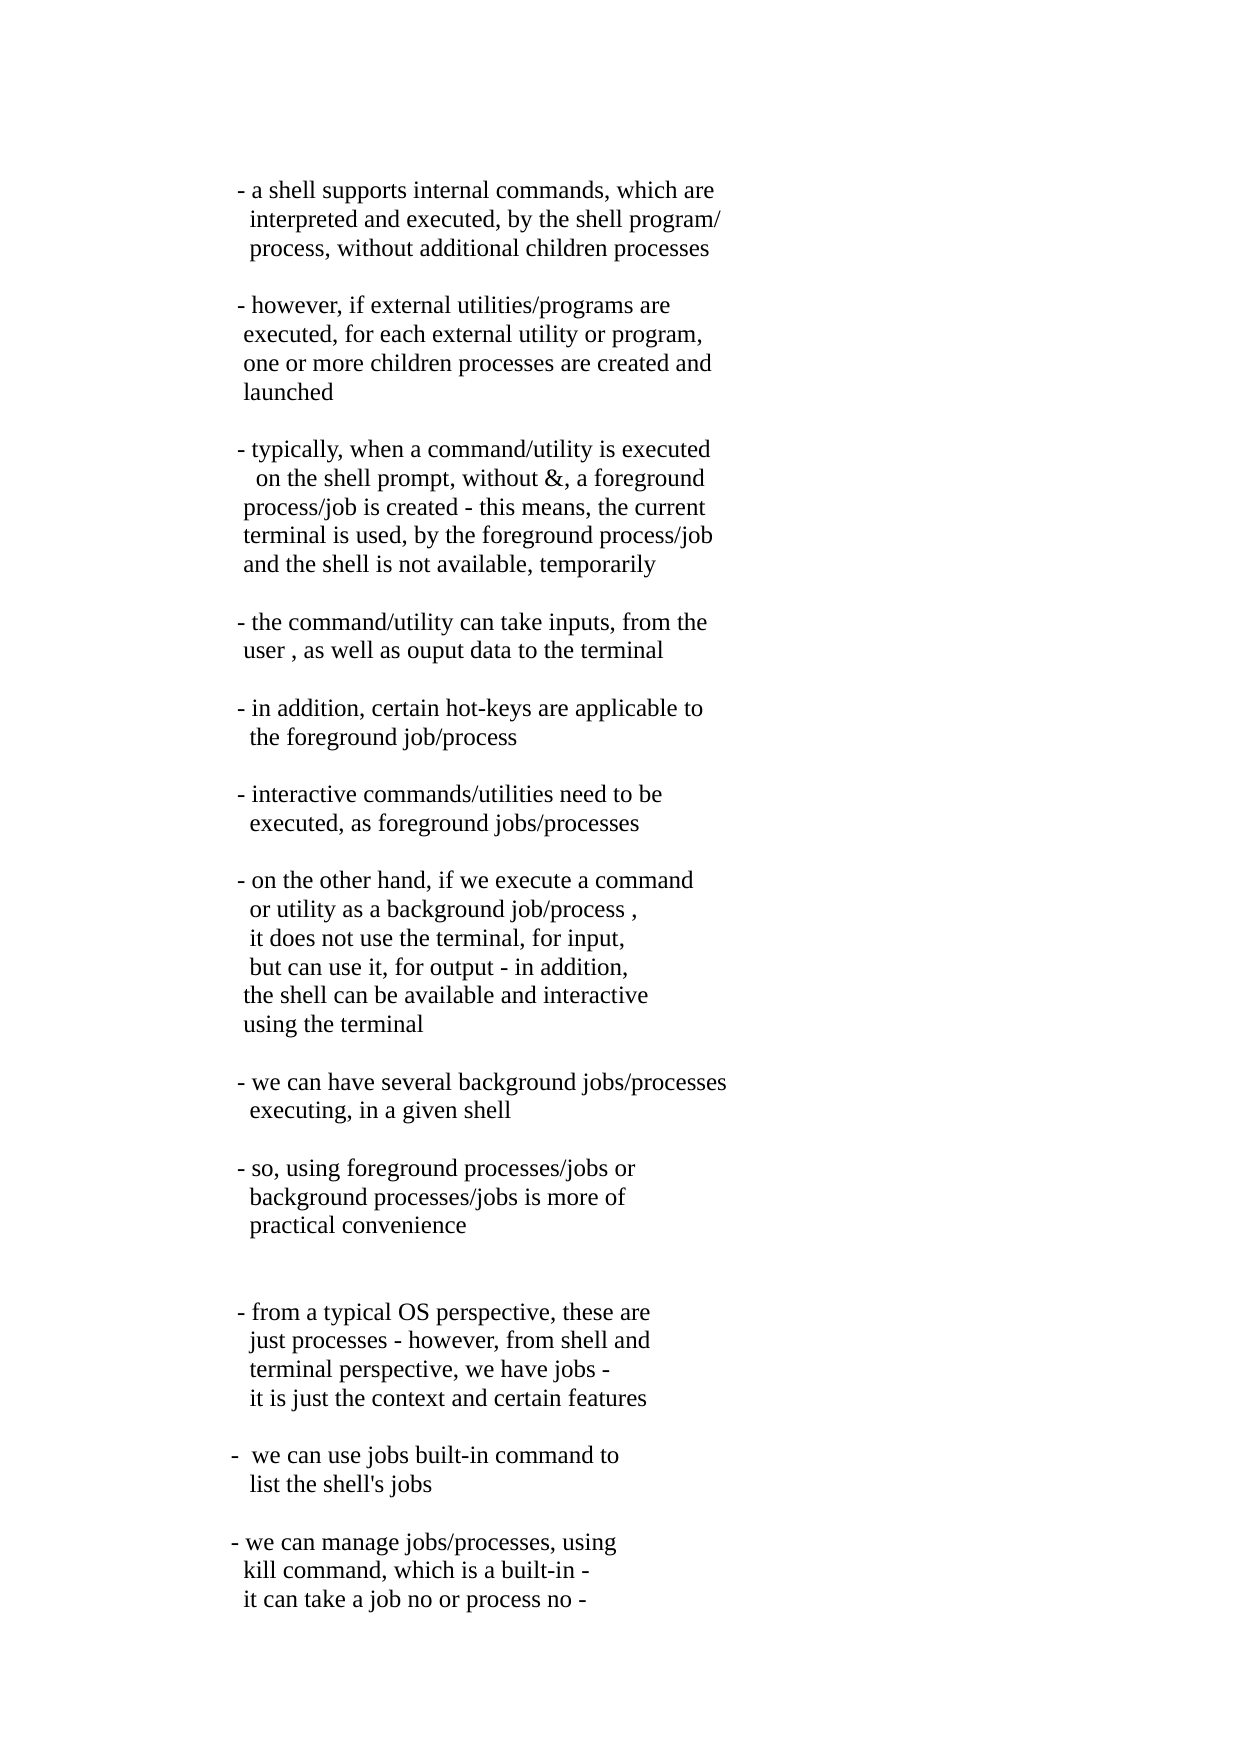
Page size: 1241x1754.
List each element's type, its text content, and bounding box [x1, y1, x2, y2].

text kill command, which is a built-in - [118, 1556, 1122, 1584]
text launched [118, 377, 1122, 406]
text - the command/utility can take inputs, from the [118, 607, 1122, 636]
text the foreground job/process [118, 722, 1122, 751]
text - we can have several background jobs/processes [118, 1067, 1122, 1096]
text using the terminal [118, 1009, 1122, 1038]
text practical convenience [118, 1211, 1122, 1239]
text it does not use the terminal, for input, [118, 923, 1122, 952]
text process/job is created - this means, the current [118, 492, 1122, 521]
text just processes - however, from shell and [118, 1326, 1122, 1354]
text the shell can be available and interactive [118, 981, 1122, 1009]
text - interactive commands/utilities need to be [118, 779, 1122, 808]
text - in addition, certain hot-keys are applicable to [118, 693, 1122, 722]
text it can take a job no or process no - [118, 1584, 1122, 1613]
text interpreted and executed, by the shell program/ [118, 204, 1122, 233]
text terminal perspective, we have jobs - [118, 1354, 1122, 1383]
text background processes/jobs is more of [118, 1182, 1122, 1211]
text - a shell supports internal commands, which are [118, 176, 1122, 204]
text but can use it, for output - in addition, [118, 952, 1122, 981]
text executing, in a given shell [118, 1096, 1122, 1124]
text terminal is used, by the foreground process/job [118, 521, 1122, 549]
text - we can manage jobs/processes, using [118, 1527, 1122, 1556]
text - on the other hand, if we execute a command [118, 866, 1122, 894]
text or utility as a background job/process , [118, 894, 1122, 923]
text executed, for each external utility or program, [118, 319, 1122, 348]
text it is just the context and certain features [118, 1383, 1122, 1412]
text process, without additional children processes [118, 233, 1122, 262]
text - we can use jobs built-in command to [118, 1441, 1122, 1469]
text list the shell's jobs [118, 1469, 1122, 1498]
text - typically, when a command/utility is executed [118, 434, 1122, 463]
text - so, using foreground processes/jobs or [118, 1153, 1122, 1182]
text executed, as foreground jobs/processes [118, 808, 1122, 837]
text - however, if external utilities/programs are [118, 291, 1122, 319]
text on the shell prompt, without &, a foreground [118, 463, 1122, 492]
text one or more children processes are created and [118, 348, 1122, 377]
text - from a typical OS perspective, these are [118, 1297, 1122, 1326]
text user , as well as ouput data to the terminal [118, 636, 1122, 664]
text and the shell is not available, temporarily [118, 549, 1122, 578]
